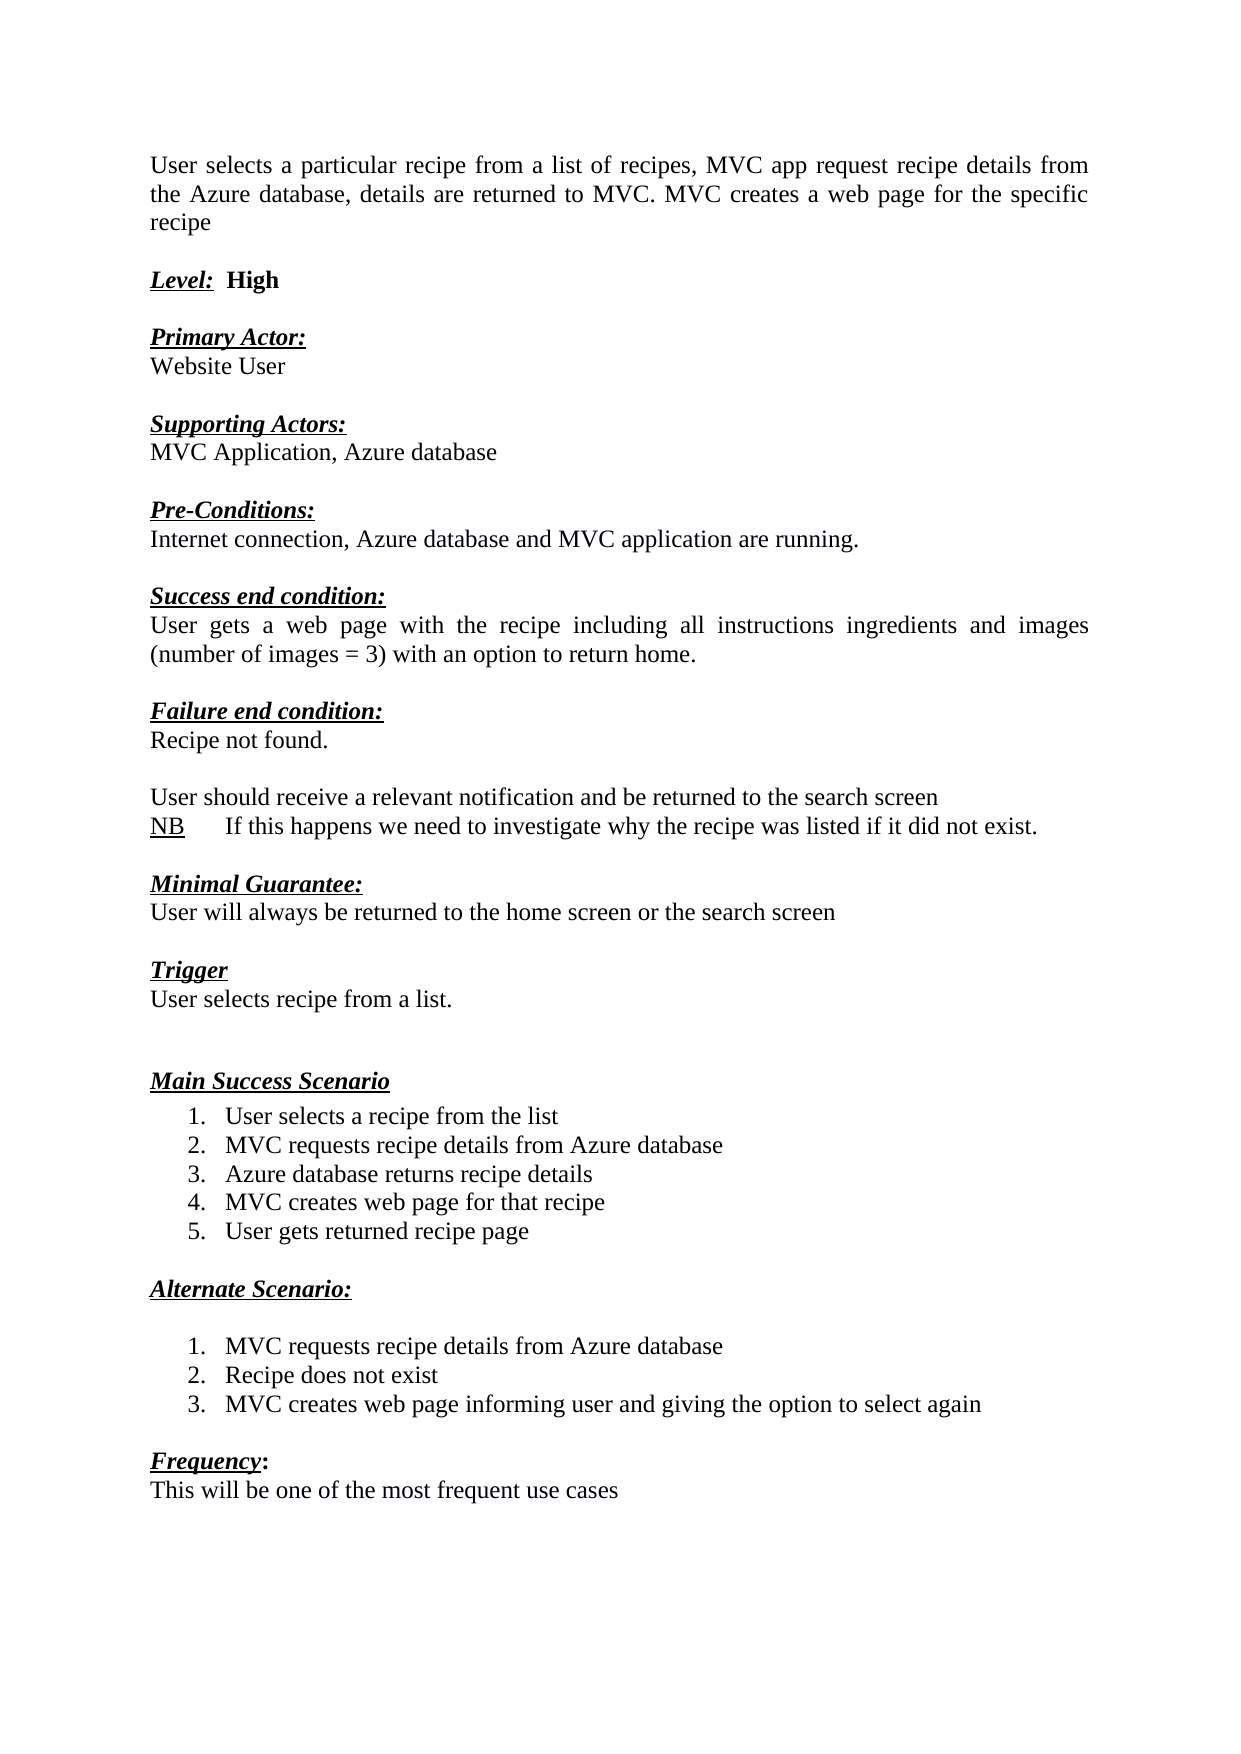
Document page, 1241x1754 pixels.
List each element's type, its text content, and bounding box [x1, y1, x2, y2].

subtitle Main Success Scenario [150, 1066, 1090, 1095]
text Failure end condition: [150, 696, 1090, 725]
text User selects a particular recipe from a list of recipes, MVC app request recipe details from the Azure database, details are returned to MVC. MVC creates a web page for the specific recipe [150, 150, 1090, 236]
text Recipe not found. [150, 725, 1090, 754]
text User should receive a relevant notification and be returned to the search screen [150, 782, 1090, 811]
text Minimal Guarantee: [150, 869, 1090, 897]
list User gets returned recipe page [187, 1216, 1090, 1245]
text This will be one of the most frequent use cases [150, 1475, 1090, 1504]
list User selects a recipe from the list [187, 1101, 1090, 1130]
text User gets a web page with the recipe including all instructions ingredients and images (number of images = 3) with an option to return home. [150, 610, 1090, 667]
text NB If this happens we need to investigate why the recipe was listed if it did not exist. [150, 811, 1090, 840]
text Alternate Scenario: [150, 1274, 1090, 1302]
text MVC Application, Azure database [150, 437, 1090, 466]
text Frequency: [150, 1446, 1090, 1475]
text Internet connection, Azure database and MVC application are running. [150, 524, 1090, 552]
text User selects recipe from a list. [150, 984, 1090, 1012]
text Success end condition: [150, 581, 1090, 610]
list MVC requests recipe details from Azure database [187, 1331, 1090, 1360]
list Azure database returns recipe details [187, 1159, 1090, 1187]
text Trigger [150, 955, 1090, 984]
text Level: High [150, 265, 1090, 294]
text Pre-Conditions: [150, 495, 1090, 524]
list MVC requests recipe details from Azure database [187, 1130, 1090, 1159]
text Supporting Actors: [150, 409, 1090, 437]
text Primary Actor: [150, 322, 1090, 351]
list MVC creates web page for that recipe [187, 1187, 1090, 1216]
list MVC creates web page informing user and giving the option to select again [187, 1389, 1090, 1417]
list Recipe does not exist [187, 1360, 1090, 1389]
text User will always be returned to the home screen or the search screen [150, 897, 1090, 926]
text Website User [150, 351, 1090, 380]
